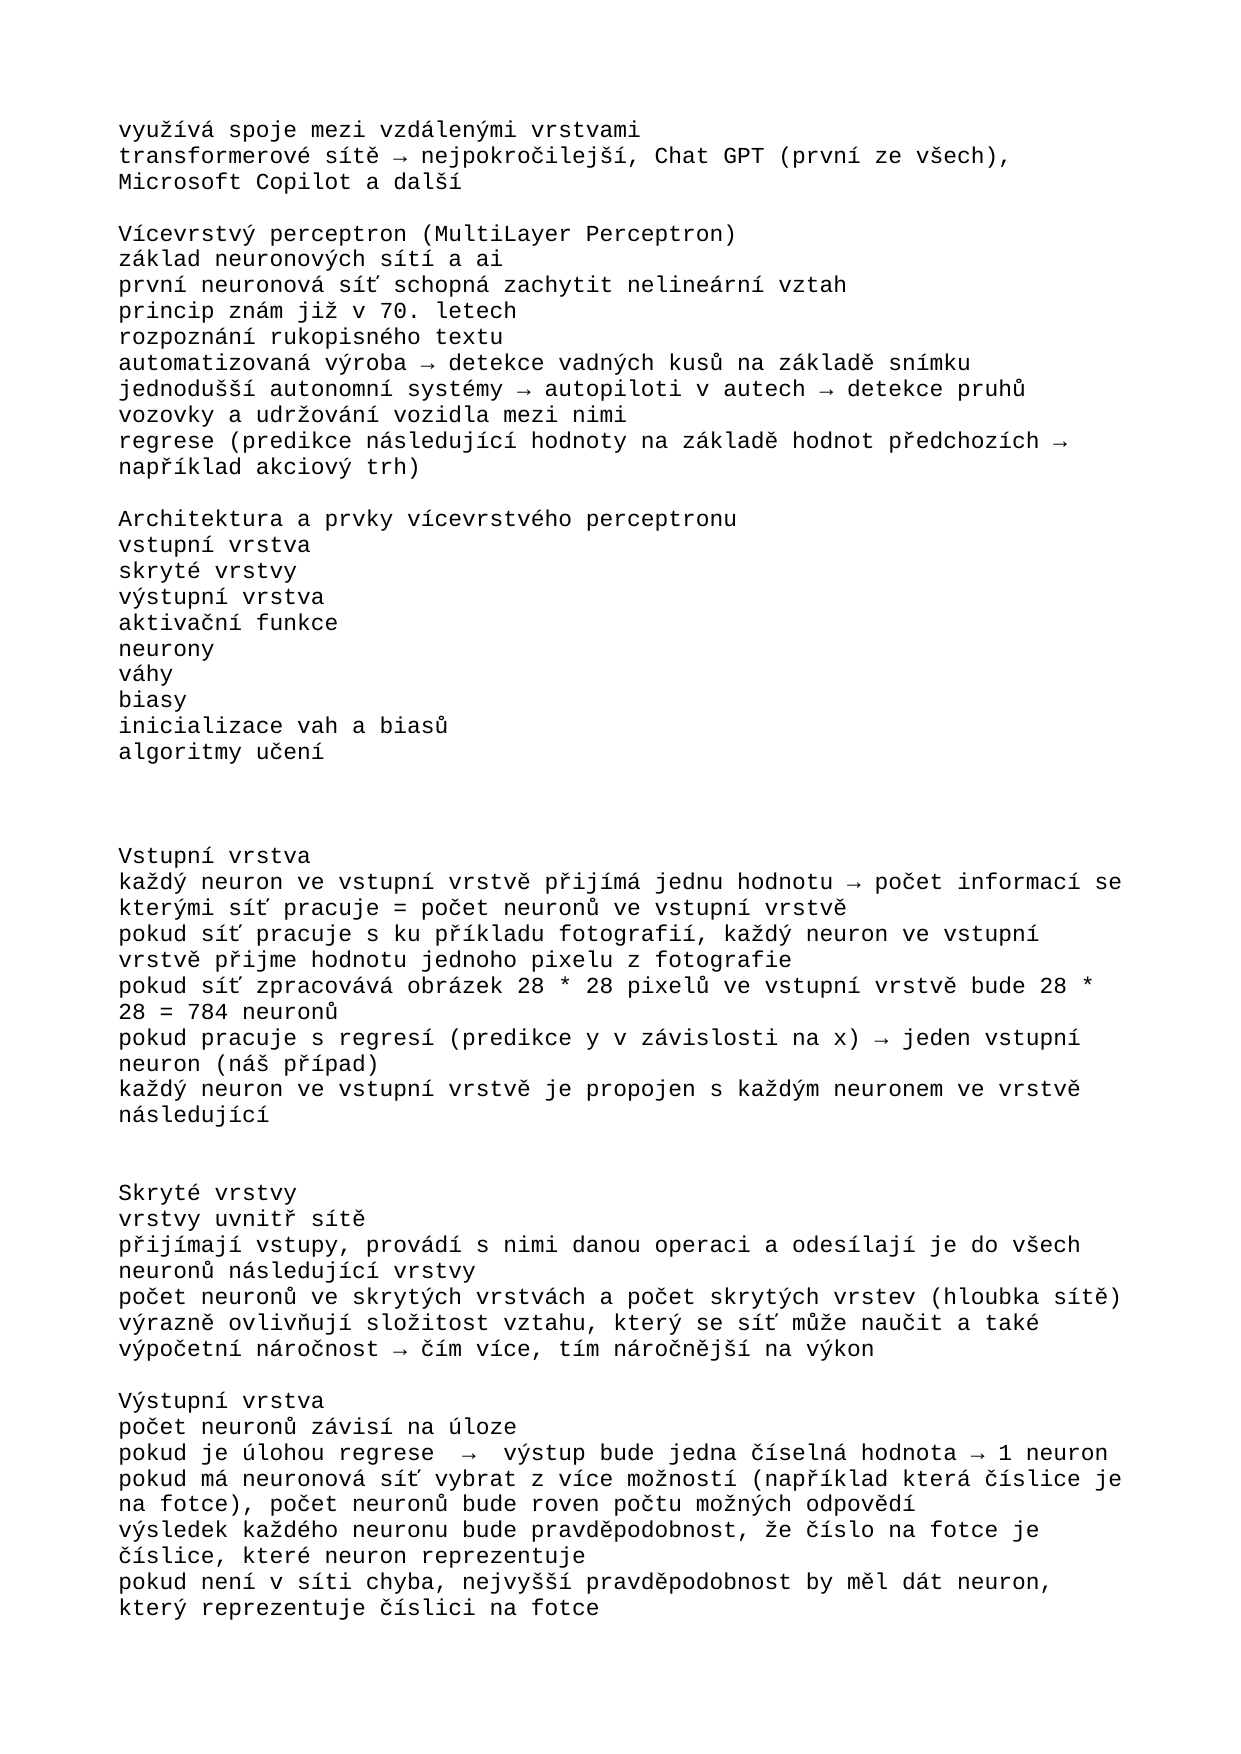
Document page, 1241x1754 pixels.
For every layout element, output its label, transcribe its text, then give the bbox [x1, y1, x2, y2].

text Architektura a prvky vícevrstvého perceptronu [118, 507, 1122, 533]
text rozpoznání rukopisného textu [118, 326, 1122, 352]
text Vícevrstvý perceptron (MultiLayer Perceptron) [118, 222, 1122, 248]
text pokud síť zpracovává obrázek 28 * 28 pixelů ve vstupní vrstvě bude 28 * 28 = 784 neuronů [118, 974, 1122, 1026]
text první neuronová síť schopná zachytit nelineární vztah [118, 274, 1122, 300]
text základ neuronových sítí a ai [118, 248, 1122, 274]
text princip znám již v 70. letech [118, 300, 1122, 326]
text pokud síť pracuje s ku příkladu fotografií, každý neuron ve vstupní vrstvě přijme hodnotu jednoho pixelu z fotografie [118, 922, 1122, 974]
text pokud je úlohou regrese → výstup bude jedna číselná hodnota → 1 neuron [118, 1441, 1122, 1467]
text pokud má neuronová síť vybrat z více možností (například která číslice je na fotce), počet neuronů bude roven počtu možných odpovědí [118, 1467, 1122, 1519]
text Skryté vrstvy [118, 1182, 1122, 1207]
text transformerové sítě → nejpokročilejší, Chat GPT (první ze všech), Microsoft Copilot a další [118, 144, 1122, 196]
text každý neuron ve vstupní vrstvě je propojen s každým neuronem ve vrstvě následující [118, 1078, 1122, 1130]
text Vstupní vrstva [118, 844, 1122, 870]
text automatizovaná výroba → detekce vadných kusů na základě snímku [118, 352, 1122, 377]
text regrese (predikce následující hodnoty na základě hodnot předchozích → například akciový trh) [118, 429, 1122, 481]
text přijímají vstupy, provádí s nimi danou operaci a odesílají je do všech neuronů následující vrstvy [118, 1233, 1122, 1285]
text biasy [118, 689, 1122, 715]
text výstupní vrstva [118, 585, 1122, 611]
text počet neuronů ve skrytých vrstvách a počet skrytých vrstev (hloubka sítě) výrazně ovlivňují složitost vztahu, který se síť může naučit a také výpočetní náročnost → čím více, tím náročnější na výkon [118, 1285, 1122, 1363]
text jednodušší autonomní systémy → autopiloti v autech → detekce pruhů vozovky a udržování vozidla mezi nimi [118, 377, 1122, 429]
text vstupní vrstva [118, 533, 1122, 559]
text každý neuron ve vstupní vrstvě přijímá jednu hodnotu → počet informací se kterými síť pracuje = počet neuronů ve vstupní vrstvě [118, 870, 1122, 922]
text váhy [118, 663, 1122, 689]
text výsledek každého neuronu bude pravděpodobnost, že číslo na fotce je číslice, které neuron reprezentuje [118, 1519, 1122, 1571]
text využívá spoje mezi vzdálenými vrstvami [118, 118, 1122, 144]
text vrstvy uvnitř sítě [118, 1207, 1122, 1233]
text algoritmy učení [118, 741, 1122, 767]
text počet neuronů závisí na úloze [118, 1415, 1122, 1441]
text Výstupní vrstva [118, 1389, 1122, 1415]
text pokud není v síti chyba, nejvyšší pravděpodobnost by měl dát neuron, který reprezentuje číslici na fotce [118, 1571, 1122, 1622]
text aktivační funkce [118, 611, 1122, 637]
text pokud pracuje s regresí (predikce y v závislosti na x) → jeden vstupní neuron (náš případ) [118, 1026, 1122, 1078]
text skryté vrstvy [118, 559, 1122, 585]
text neurony [118, 637, 1122, 663]
text inicializace vah a biasů [118, 715, 1122, 741]
